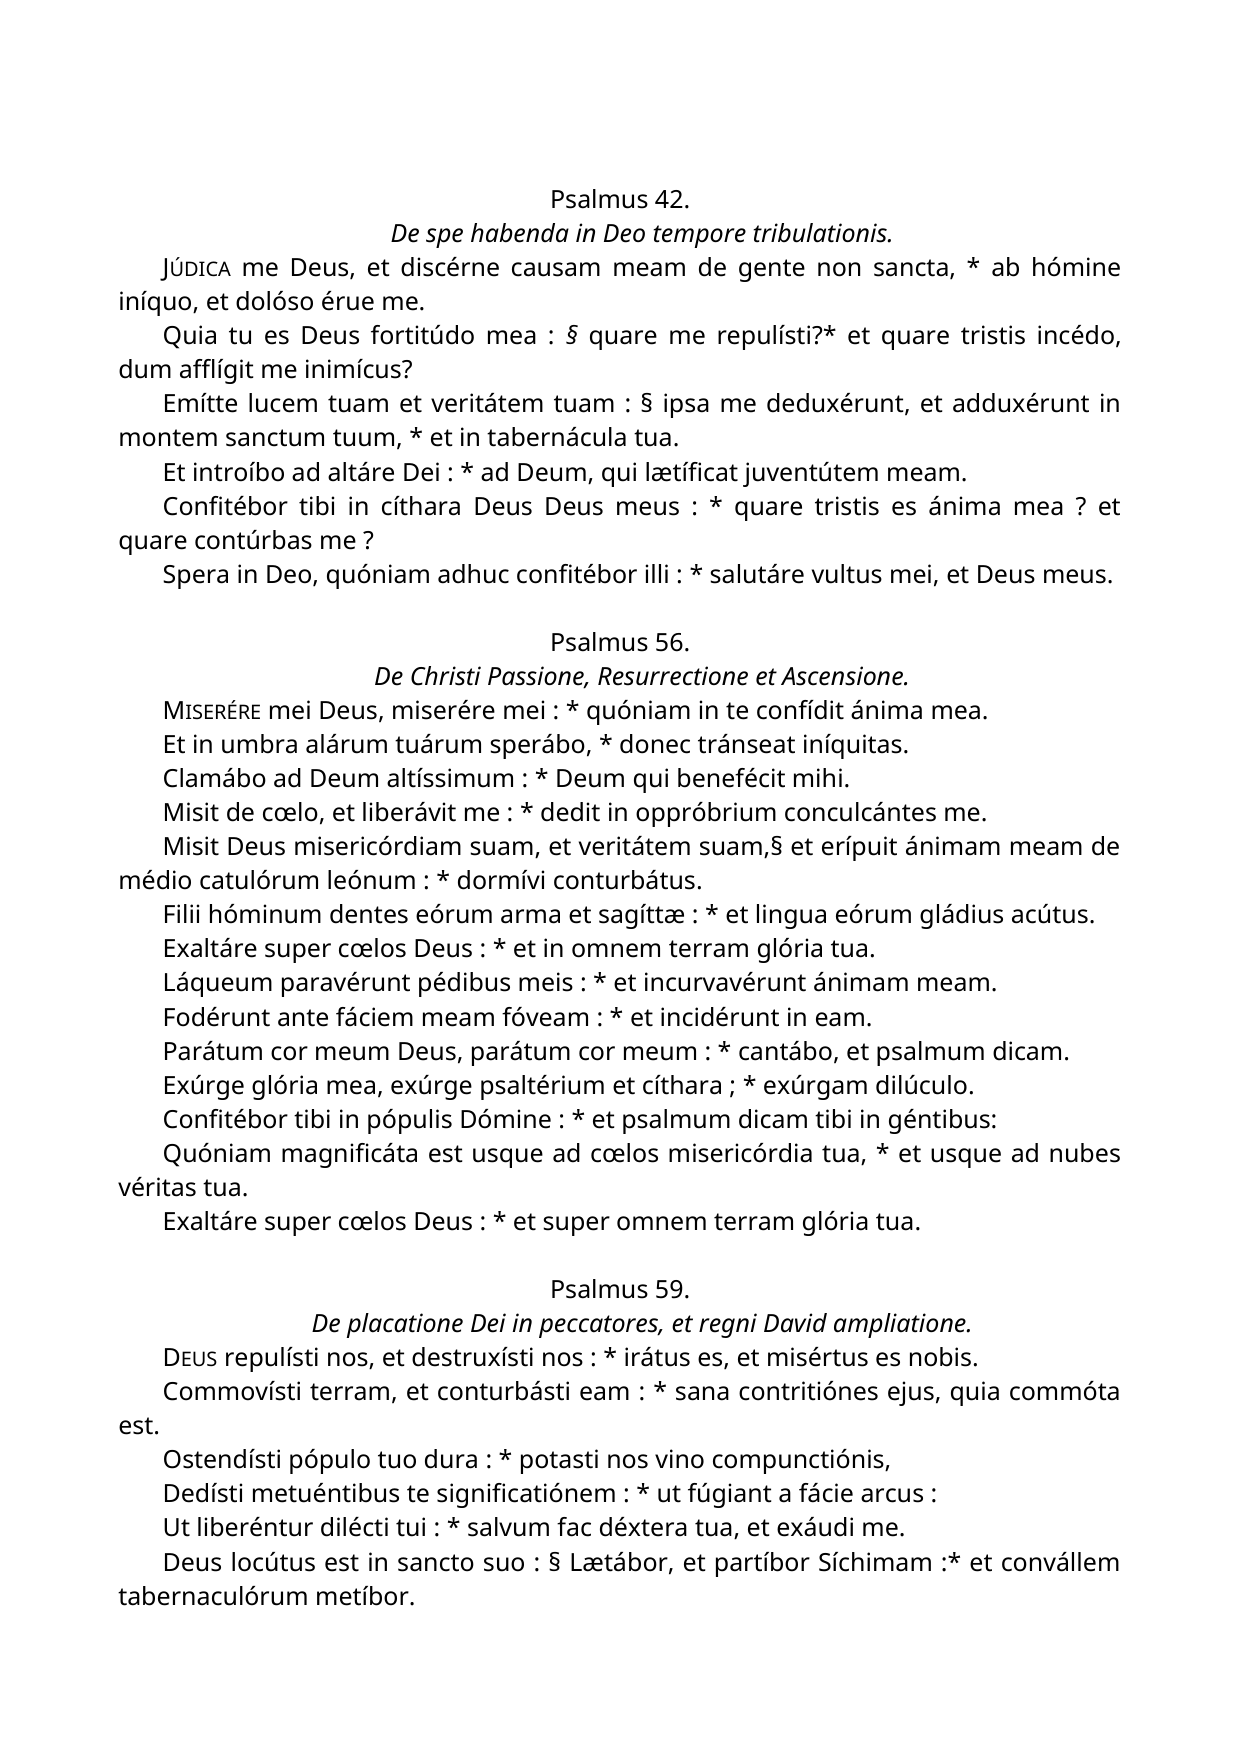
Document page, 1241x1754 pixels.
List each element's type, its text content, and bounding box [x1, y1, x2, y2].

text Júdica me Deus, et discérne causam meam de gente non sancta, * ab hómine iníquo, et dolóso érue me. [118, 250, 1122, 318]
text Ostendísti pópulo tuo dura : * potasti nos vino compunctiónis, [118, 1442, 1122, 1476]
text Commovísti terram, et conturbásti eam : * sana contritiónes ejus, quia commóta est. [118, 1374, 1122, 1442]
text Deus locútus est in sancto suo : § Lætábor, et partíbor Síchimam :* et convállem tabernaculórum metíbor. [118, 1544, 1122, 1612]
text Exaltáre super cœlos Deus : * et in omnem terram glória tua. [118, 931, 1122, 965]
text Spera in Deo, quóniam adhuc confitébor illi : * salutáre vultus mei, et Deus meus. [118, 556, 1122, 590]
text Exúrge glória mea, exúrge psaltérium et cíthara ; * exúrgam dilúculo. [118, 1067, 1122, 1101]
text Psalmus 59. [118, 1272, 1122, 1306]
text Et introíbo ad altáre Dei : * ad Deum, qui lætíficat juventútem meam. [118, 454, 1122, 488]
text Confitébor tibi in pópulis Dómine : * et psalmum dicam tibi in géntibus: [118, 1101, 1122, 1135]
text Deus repulísti nos, et destruxísti nos : * irátus es, et misértus es nobis. [118, 1340, 1122, 1374]
text De spe habenda in Deo tempore tribulationis. [118, 216, 1122, 250]
text Parátum cor meum Deus, parátum cor meum : * cantábo, et psalmum dicam. [118, 1033, 1122, 1067]
text De Christi Passione, Resurrectione et Ascensione. [118, 658, 1122, 693]
text Ut liberéntur dilécti tui : * salvum fac déxtera tua, et exáudi me. [118, 1510, 1122, 1544]
text Láqueum paravérunt pédibus meis : * et incurvavérunt ánimam meam. [118, 965, 1122, 999]
text Exaltáre super cœlos Deus : * et super omnem terram glória tua. [118, 1203, 1122, 1238]
text Emítte lucem tuam et veritátem tuam : § ipsa me deduxérunt, et adduxérunt in montem sanctum tuum, * et in tabernácula tua. [118, 386, 1122, 454]
text De placatione Dei in peccatores, et regni David ampliatione. [118, 1306, 1122, 1340]
text Et in umbra alárum tuárum sperábo, * donec tránseat iníquitas. [118, 727, 1122, 761]
text Clamábo ad Deum altíssimum : * Deum qui benefécit mihi. [118, 761, 1122, 795]
text Quia tu es Deus fortitúdo mea : § quare me repulísti?* et quare tristis incédo, dum afflígit me inimícus? [118, 318, 1122, 386]
text Filii hóminum dentes eórum arma et sagíttæ : * et lingua eórum gládius acútus. [118, 897, 1122, 931]
text Psalmus 42. [118, 182, 1122, 216]
text Quóniam magnificáta est usque ad cœlos misericórdia tua, * et usque ad nubes véritas tua. [118, 1135, 1122, 1203]
text Misit de cœlo, et liberávit me : * dedit in oppróbrium conculcántes me. [118, 795, 1122, 829]
text Miserére mei Deus, miserére mei : * quóniam in te confídit ánima mea. [118, 693, 1122, 727]
text Dedísti metuéntibus te significatiónem : * ut fúgiant a fácie arcus : [118, 1476, 1122, 1510]
text Misit Deus misericórdiam suam, et veritátem suam,§ et erípuit ánimam meam de médio catulórum leónum : * dormívi conturbátus. [118, 829, 1122, 897]
text Confitébor tibi in cíthara Deus Deus meus : * quare tristis es ánima mea ? et quare contúrbas me ? [118, 488, 1122, 556]
text Psalmus 56. [118, 624, 1122, 658]
text Fodérunt ante fáciem meam fóveam : * et incidérunt in eam. [118, 999, 1122, 1033]
